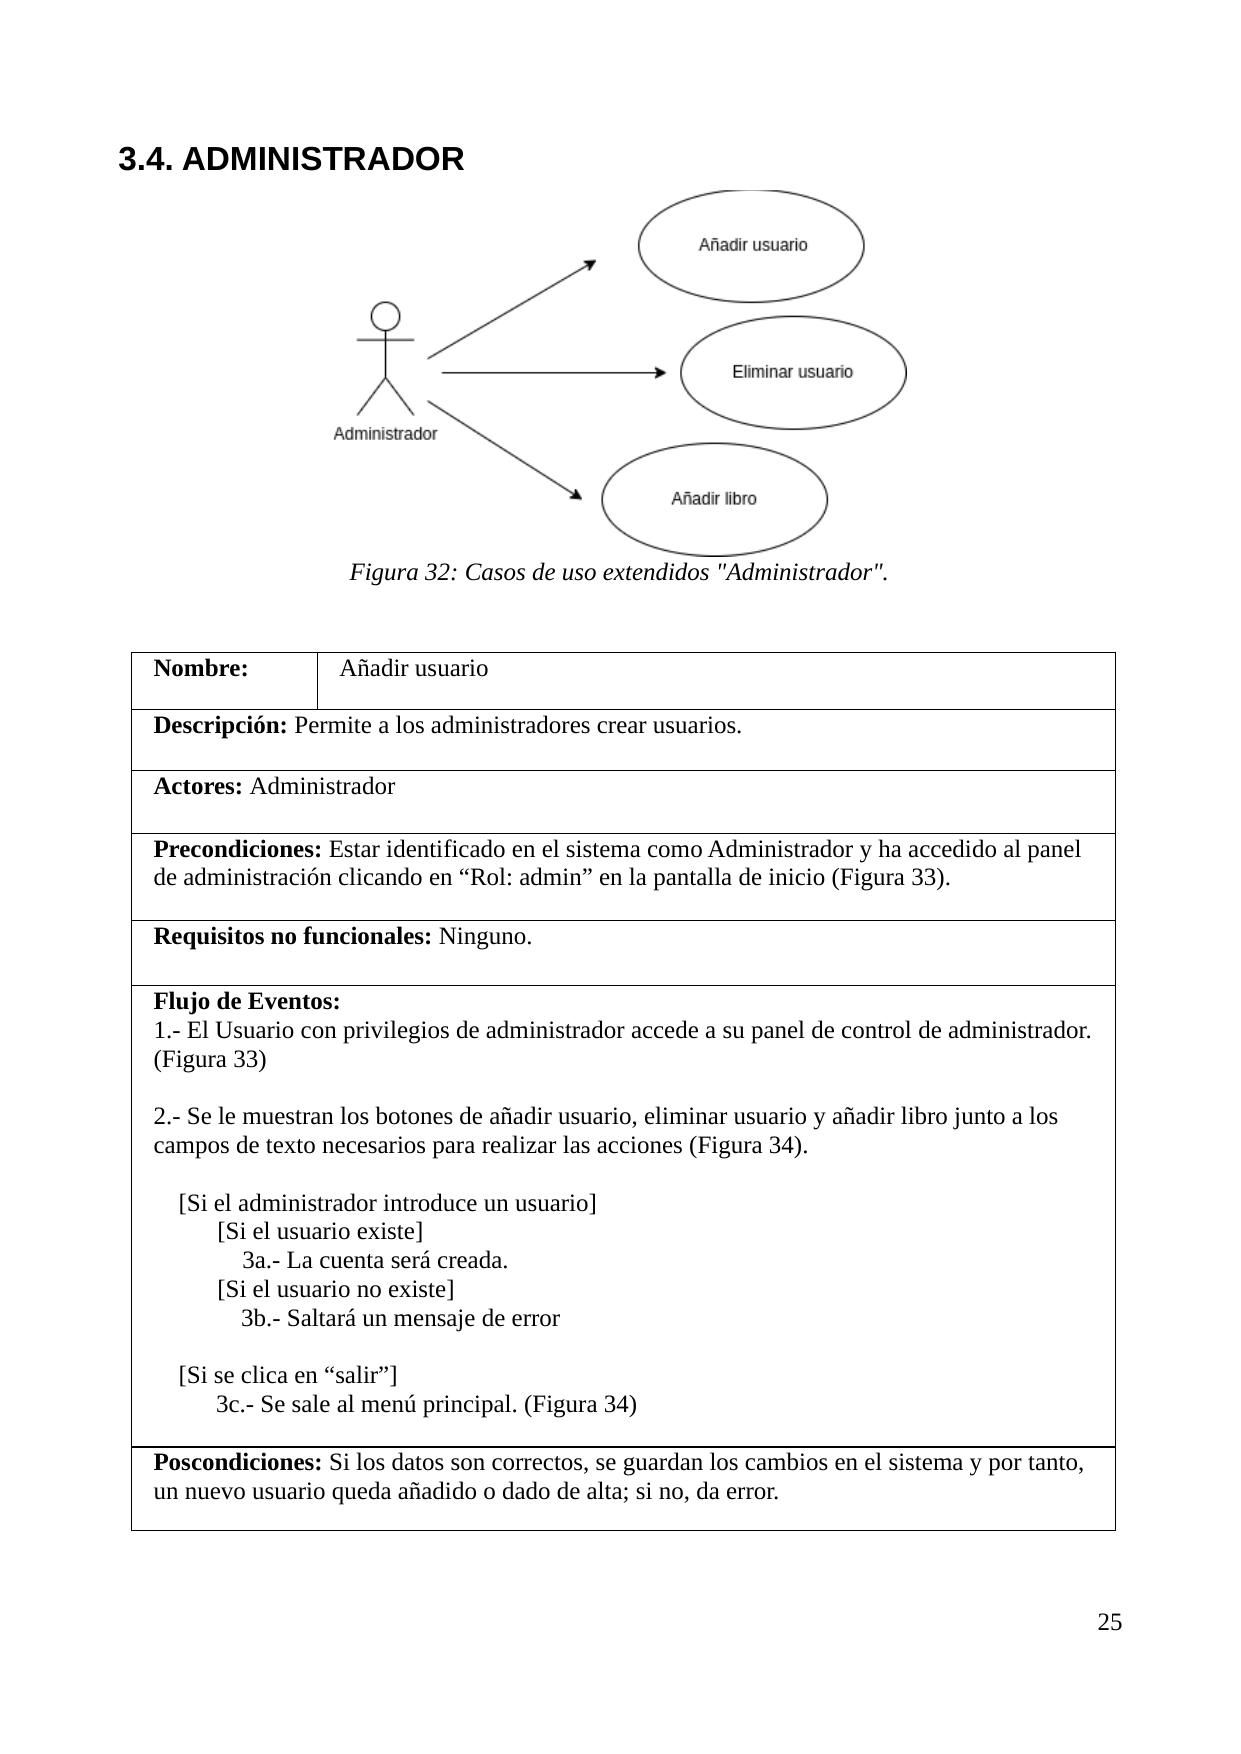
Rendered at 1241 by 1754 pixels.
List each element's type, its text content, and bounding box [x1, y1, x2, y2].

table_cell Actores: Administrador [132, 771, 1115, 833]
table_header Nombre: [132, 653, 317, 709]
table_cell Descripción: Permite a los administradores crear usuarios. [132, 710, 1115, 770]
text Figura 32: Casos de uso extendidos "Administrador". [118, 202, 1122, 585]
table_cell Poscondiciones: Si los datos son correctos, se guardan los cambios en el sistema y por tanto, un nuevo usuario queda añadido o dado de alta; si no, da error. [132, 1448, 1115, 1530]
picture [333, 190, 907, 557]
table_cell Precondiciones: Estar identificado en el sistema como Administrador y ha accedido al panel de administración clicando en “Rol: admin” en la pantalla de inicio (Figura 33). [132, 834, 1115, 920]
table_cell Requisitos no funcionales: Ninguno. [132, 921, 1115, 985]
subtitle 3.4. ADMINISTRADOR [118, 139, 1122, 177]
table_header Añadir usuario [318, 653, 1115, 709]
table_cell Flujo de Eventos: 1.- El Usuario con privilegios de administrador accede a su panel de control de administrador. (Figura 33) 2.- Se le muestran los botones de añadir usuario, eliminar usuario y añadir libro junto a los campos de texto necesarios para realizar las acciones (Figura 34). [Si el administrador introduce un usuario] [Si el usuario existe] 3a.- La cuenta será creada. [Si el usuario no existe] 3b.- Saltará un mensaje de error [Si se clica en “salir”] 3c.- Se sale al menú principal. (Figura 34) [132, 986, 1115, 1446]
